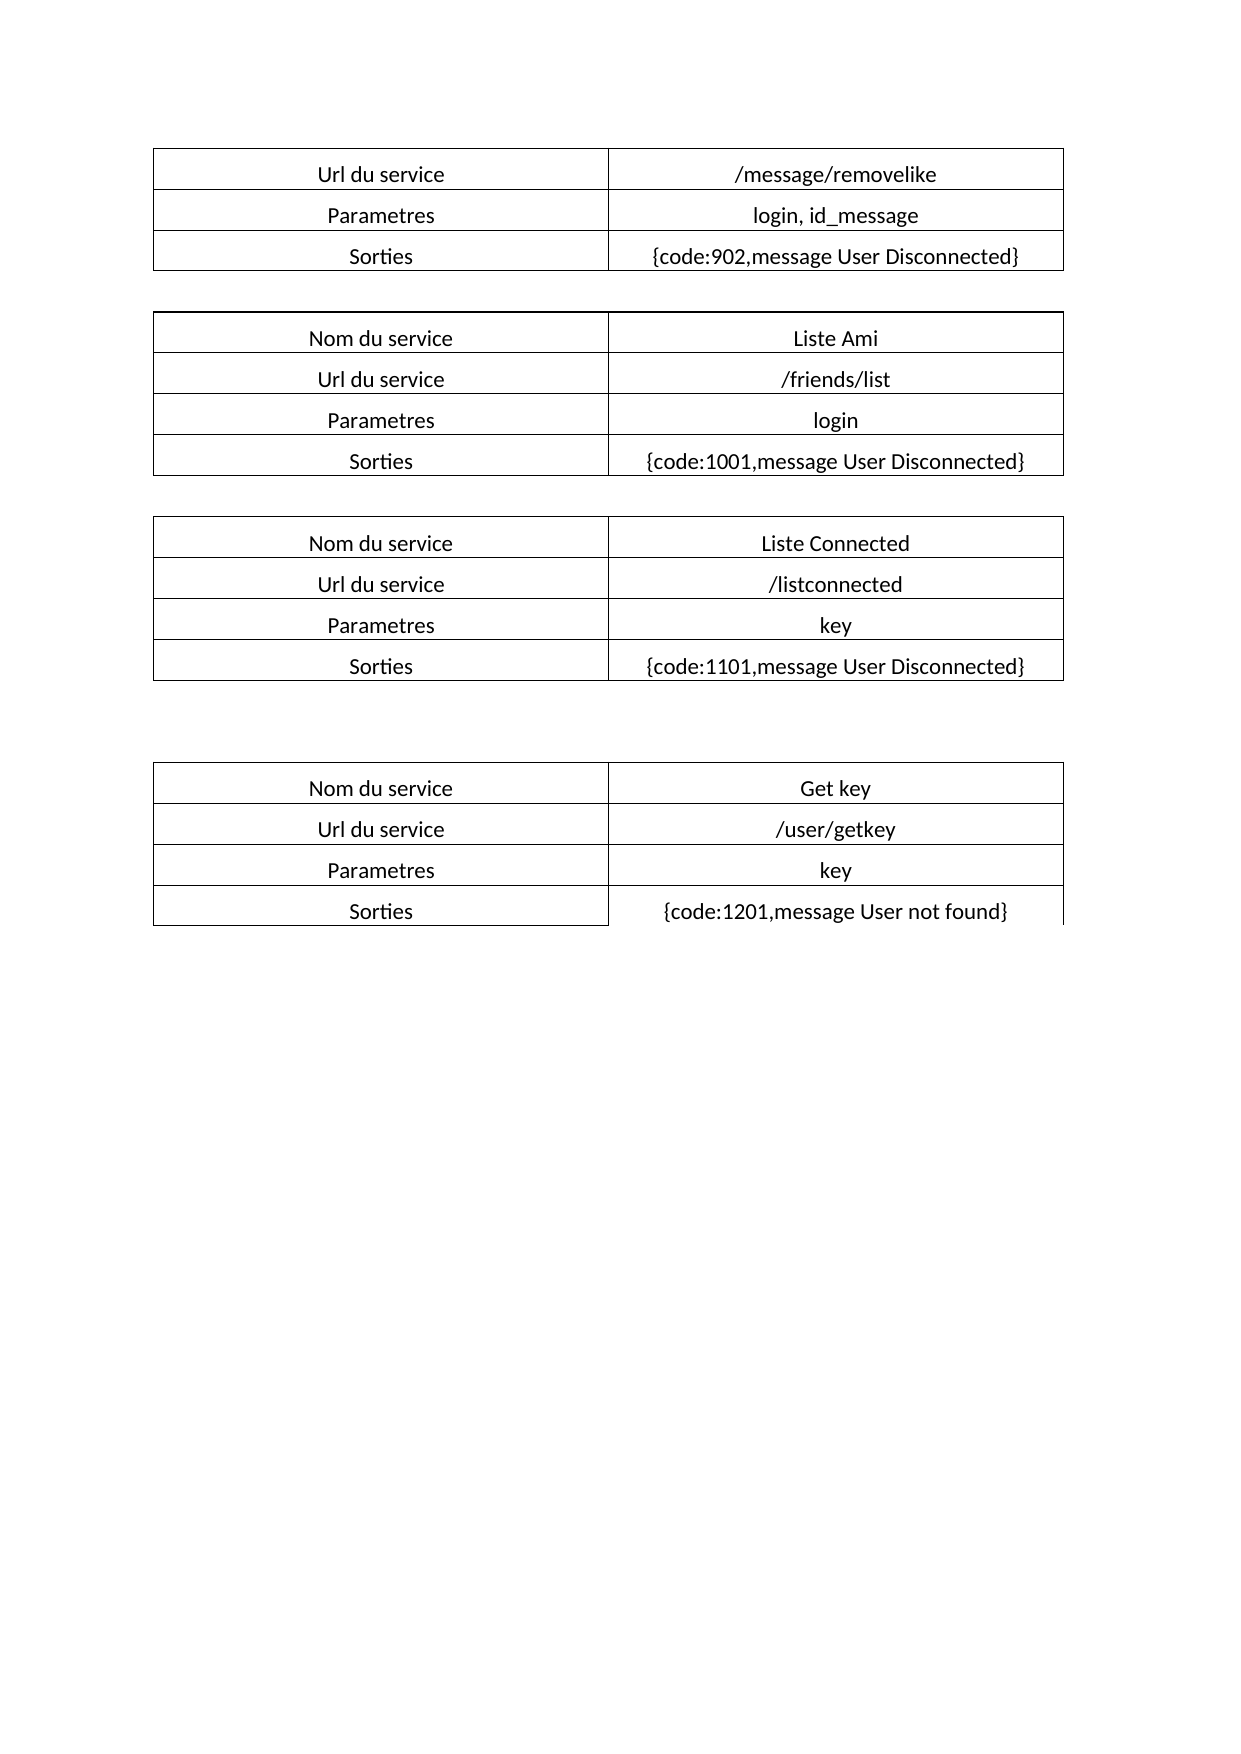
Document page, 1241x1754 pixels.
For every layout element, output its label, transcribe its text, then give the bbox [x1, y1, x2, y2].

table_cell login [609, 394, 1063, 434]
table_cell /friends/list [609, 353, 1063, 393]
table_cell [608, 271, 1063, 311]
table_cell [608, 681, 760, 721]
table_cell [911, 476, 1063, 516]
table_cell [154, 721, 305, 762]
table_cell Get key [609, 763, 1063, 803]
table_cell [760, 681, 911, 721]
table_cell Liste Ami [609, 313, 1063, 352]
table_cell /user/getkey [609, 804, 1063, 843]
table_cell [154, 476, 305, 516]
table_cell {code:902,message User Disconnected} [609, 231, 1063, 270]
table_cell Sorties [154, 231, 608, 270]
table_cell Url du service [154, 558, 608, 598]
table_cell {code:1101,message User Disconnected} [609, 640, 1063, 680]
table_cell key [609, 845, 1063, 884]
table_cell [154, 271, 305, 311]
table_cell [457, 476, 608, 516]
table_cell [911, 681, 1063, 721]
table_cell Sorties [154, 886, 608, 925]
table_cell Parametres [154, 599, 608, 639]
table_cell Nom du service [154, 517, 608, 557]
table_cell {code:1001,message User Disconnected} [609, 435, 1063, 475]
table_cell [305, 271, 457, 311]
table_cell [305, 721, 457, 762]
table_cell [457, 721, 608, 762]
table_cell Sorties [154, 435, 608, 475]
table_cell [457, 271, 608, 311]
table_cell [760, 476, 911, 516]
table_cell /message/removelike [609, 149, 1063, 188]
table_cell Sorties [154, 640, 608, 680]
table_cell login, id_message [609, 190, 1063, 229]
table_cell Url du service [154, 804, 608, 843]
table_cell {code:1201,message User not found} [609, 886, 1063, 925]
table_cell [154, 681, 305, 721]
table_cell /listconnected [609, 558, 1063, 598]
table_cell [305, 681, 457, 721]
table_cell Nom du service [154, 763, 608, 803]
table_cell [608, 721, 760, 762]
table_cell Parametres [154, 845, 608, 884]
table_cell Liste Connected [609, 517, 1063, 557]
table_cell [608, 476, 760, 516]
table_cell [457, 681, 608, 721]
table_cell Nom du service [154, 313, 608, 352]
table_cell key [609, 599, 1063, 639]
table_cell Parametres [154, 394, 608, 434]
table_cell [911, 721, 1063, 762]
table_cell Url du service [154, 353, 608, 393]
table_cell Parametres [154, 190, 608, 229]
table_cell [760, 721, 911, 762]
table_cell [305, 476, 457, 516]
table_cell Url du service [154, 149, 608, 188]
